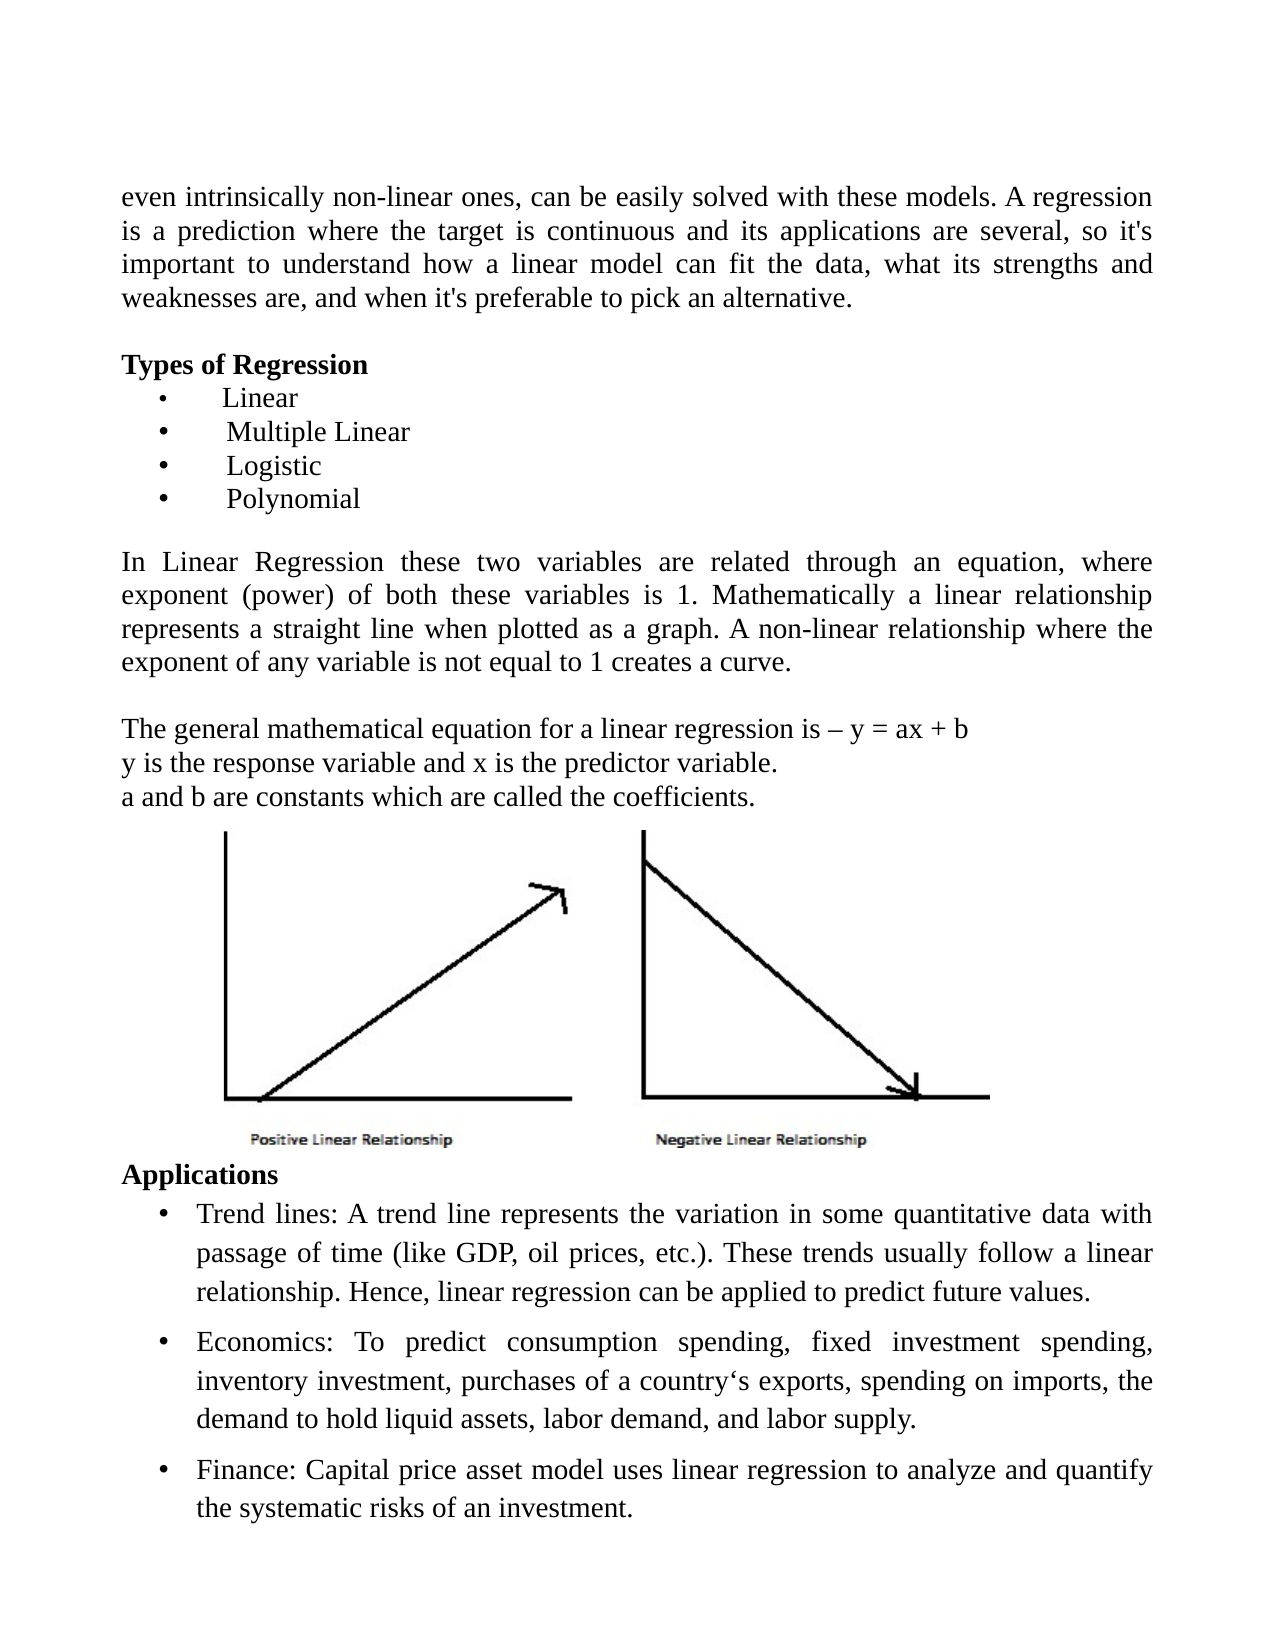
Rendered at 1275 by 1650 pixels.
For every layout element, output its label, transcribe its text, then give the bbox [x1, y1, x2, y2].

list  Logistic [159, 448, 1154, 481]
text Types of Regression [121, 347, 1154, 381]
text The general mathematical equation for a linear regression is – y = ax + b [121, 712, 1154, 745]
picture [223, 830, 990, 1148]
text In Linear Regression these two variables are related through an equation, where exponent (power) of both these variables is 1. Mathematically a linear relationship represents a straight line when plotted as a graph. A non-linear relationship where the exponent of any variable is not equal to 1 creates a curve. [121, 544, 1154, 678]
text even intrinsically non-linear ones, can be easily solved with these models. A regression is a prediction where the target is continuous and its applications are several, so it's important to understand how a linear model can fit the data, what its strengths and weaknesses are, and when it's preferable to pick an alternative. [121, 179, 1154, 313]
text a and b are constants which are called the coefficients. [121, 779, 1154, 812]
text Applications [121, 1157, 1154, 1191]
list Economics: To predict consumption spending, fixed investment spending, inventory investment, purchases of a country‘s exports, spending on imports, the demand to hold liquid assets, labor demand, and labor supply. [159, 1324, 1154, 1435]
list Trend lines: A trend line represents the variation in some quantitative data with passage of time (like GDP, oil prices, etc.). These trends usually follow a linear relationship. Hence, linear regression can be applied to predict future values. [159, 1197, 1154, 1307]
list  Multiple Linear [159, 414, 1154, 448]
list  Polynomial [159, 481, 1154, 515]
text y is the response variable and x is the predictor variable. [121, 745, 1154, 779]
list Finance: Capital price asset model uses linear regression to analyze and quantify the systematic risks of an investment. [159, 1452, 1154, 1524]
list  Linear [159, 381, 1154, 414]
